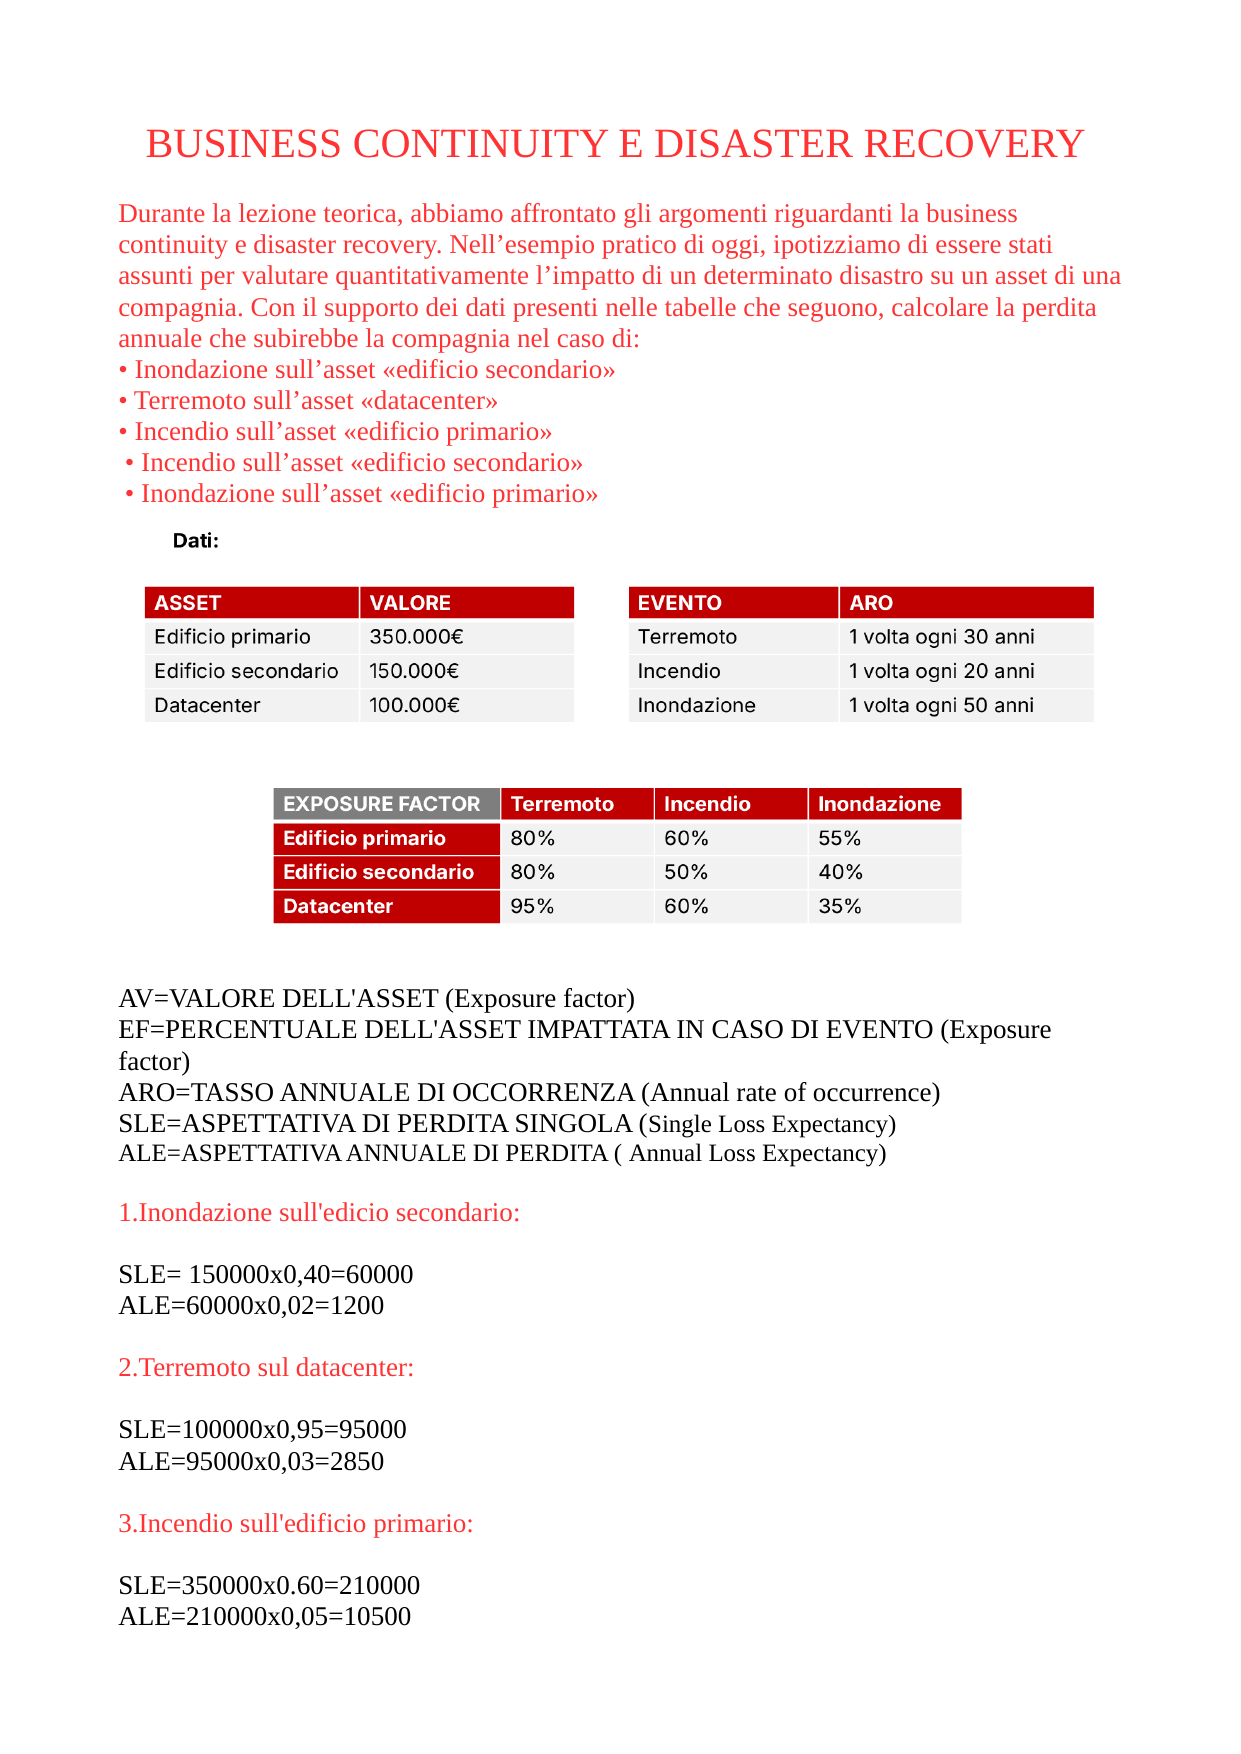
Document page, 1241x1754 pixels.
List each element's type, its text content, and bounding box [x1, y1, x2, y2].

text ALE=210000x0,05=10500 [118, 1601, 1122, 1632]
text ALE=95000x0,03=2850 [118, 1445, 1122, 1476]
text • Inondazione sullʼasset «edificio primario» [118, 477, 1122, 509]
picture [136, 530, 1104, 952]
text Durante la lezione teorica, abbiamo affrontato gli argomenti riguardanti la business continuity e disaster recovery. Nellʼesempio pratico di oggi, ipotizziamo di essere stati assunti per valutare quantitativamente lʼimpatto di un determinato disastro su un asset di una compagnia. Con il supporto dei dati presenti nelle tabelle che seguono, calcolare la perdita annuale che subirebbe la compagnia nel caso di: [118, 197, 1122, 353]
text ARO=TASSO ANNUALE DI OCCORRENZA (Annual rate of occurrence) [118, 1076, 1122, 1107]
text • Incendio sullʼasset «edificio secondario» [118, 446, 1122, 477]
text • Inondazione sullʼasset «edificio secondario» [118, 353, 1122, 384]
text SLE=ASPETTATIVA DI PERDITA SINGOLA (Single Loss Expectancy) [118, 1107, 1122, 1138]
text SLE=100000x0,95=95000 [118, 1414, 1122, 1445]
text 2.Terremoto sul datacenter: [118, 1351, 1122, 1382]
text ALE=60000x0,02=1200 [118, 1289, 1122, 1320]
text BUSINESS CONTINUITY E DISASTER RECOVERY [118, 118, 1122, 166]
text 1.Inondazione sull'edicio secondario: [118, 1196, 1122, 1227]
text SLE=350000x0.60=210000 [118, 1569, 1122, 1601]
text AV=VALORE DELL'ASSET (Exposure factor) [118, 982, 1122, 1013]
text 3.Incendio sull'edificio primario: [118, 1507, 1122, 1538]
text EF=PERCENTUALE DELL'ASSET IMPATTATA IN CASO DI EVENTO (Exposure factor) [118, 1013, 1122, 1076]
text ALE=ASPETTATIVA ANNUALE DI PERDITA ( Annual Loss Expectancy) [118, 1138, 1122, 1167]
text • Terremoto sullʼasset «datacenter» [118, 384, 1122, 415]
text • Incendio sullʼasset «edificio primario» [118, 415, 1122, 446]
text SLE= 150000x0,40=60000 [118, 1258, 1122, 1289]
